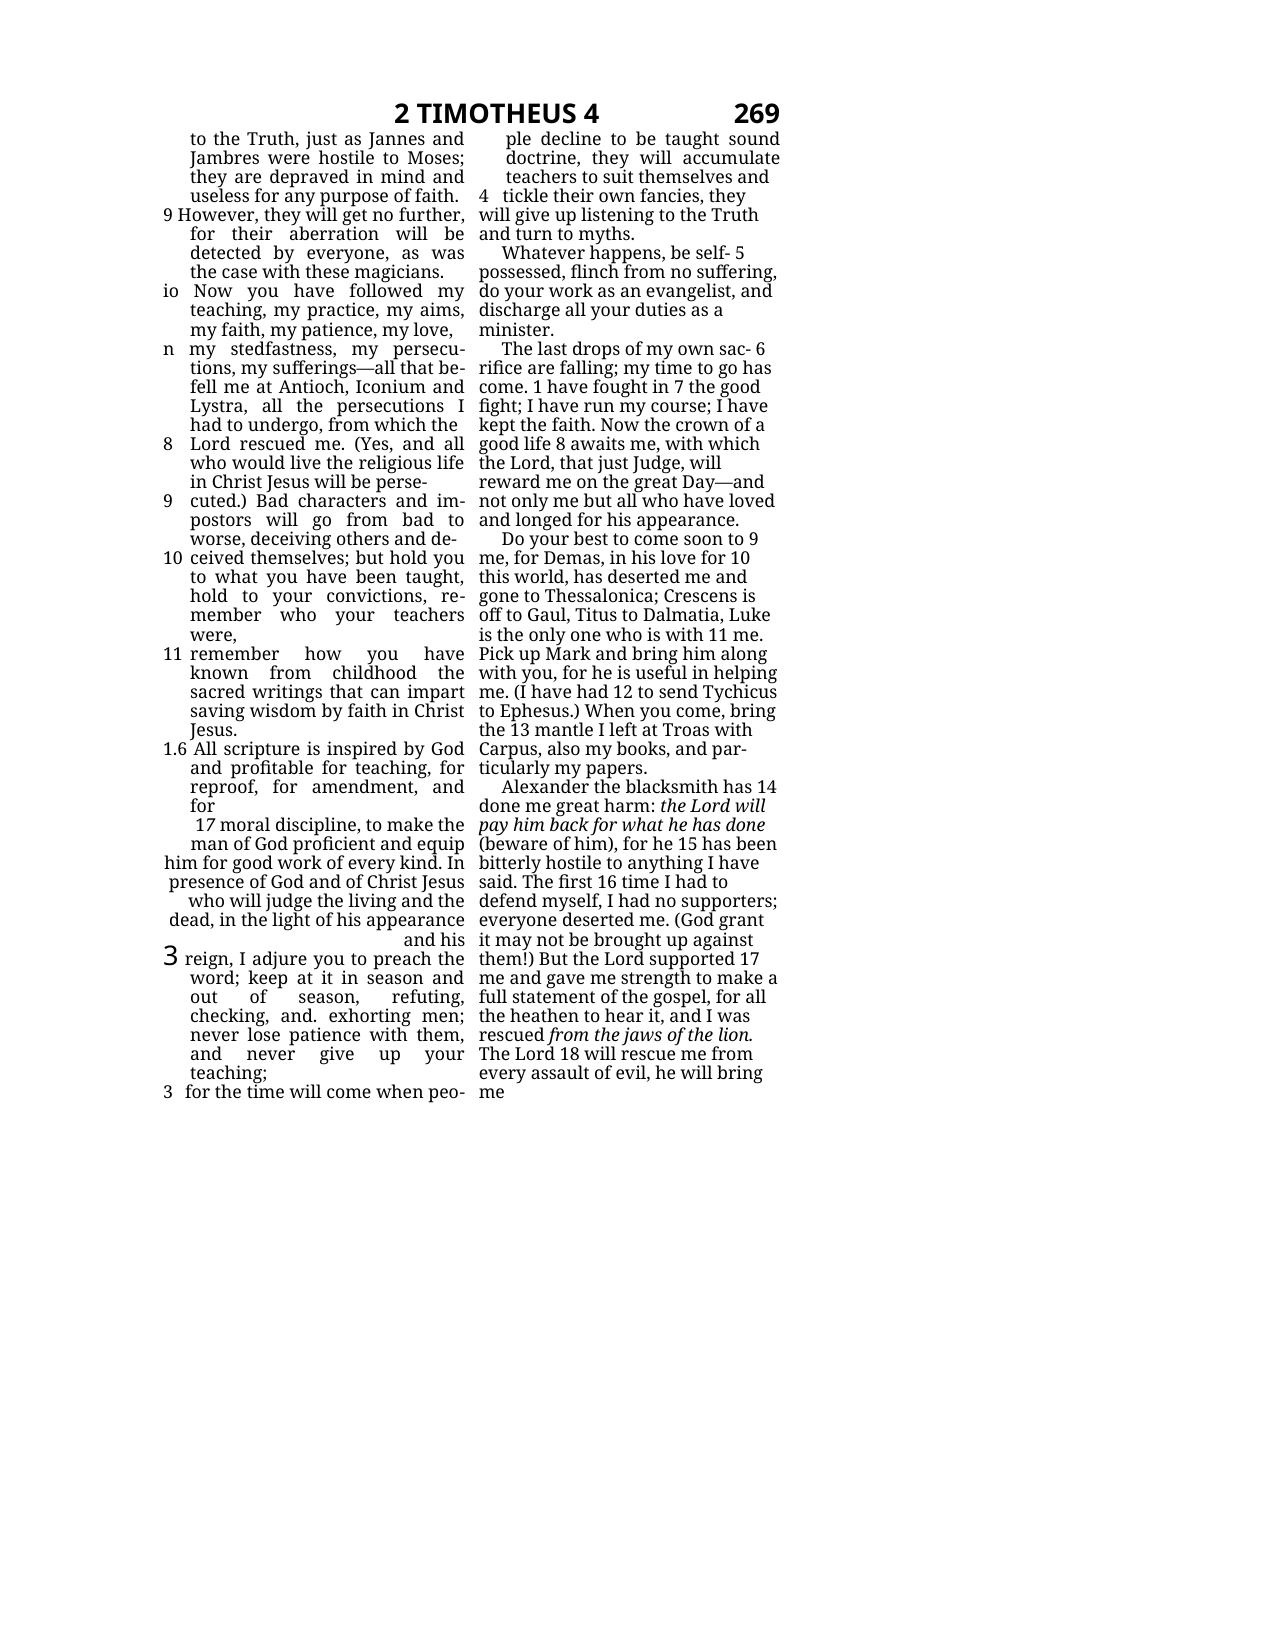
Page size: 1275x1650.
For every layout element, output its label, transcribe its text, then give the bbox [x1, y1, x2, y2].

list remember how you have known from childhood the sacred writ­ings that can impart saving wis­dom by faith in Christ Jesus. [163, 645, 465, 740]
text 3 reign, I adjure you to preach the word; keep at it in season and out of season, refuting, checking, and. exhorting men; never lose patience with them, and never give up your teaching; [163, 950, 465, 1083]
text will give up listening to the Truth and turn to myths. [478, 206, 780, 244]
text to the Truth, just as Jannes and Jambres were hostile to Moses; they are depraved in mind and useless for any purpose of faith. [190, 130, 465, 206]
text 17 moral discipline, to make the man of God proficient and equip him for good work of every kind. In presence of God and of Christ Jesus who will judge the living and the dead, in the light of his appearance and his [163, 816, 465, 950]
list ceived themselves; but hold you to what you have been taught, hold to your convictions, re­member who your teachers were, [163, 549, 465, 645]
text io Now you have followed my teaching, my practice, my aims, my faith, my patience, my love, [163, 283, 465, 340]
list Lord rescued me. (Yes, and all who would live the religious life in Christ Jesus will be perse- [163, 435, 465, 492]
text Whatever happens, be self- 5 possessed, flinch from no suffer­ing, do your work as an evangel­ist, and discharge all your duties as a minister. [478, 244, 780, 340]
list tickle their own fancies, they [478, 187, 780, 206]
text Do your best to come soon to 9 me, for Demas, in his love for 10 this world, has deserted me and gone to Thessalonica; Crescens is off to Gaul, Titus to Dalmatia, Luke is the only one who is with 11 me. Pick up Mark and bring him along with you, for he is use­ful in helping me. (I have had 12 to send Tychicus to Ephesus.) When you come, bring the 13 mantle I left at Troas with Car­pus, also my books, and par­ticularly my papers. [478, 530, 780, 778]
list for the time will come when peo­ [163, 1083, 465, 1102]
text Alexander the blacksmith has 14 done me great harm: the Lord will pay him back for what he has done (beware of him), for he 15 has been bitterly hostile to any­thing I have said. The first 16 time I had to defend myself, I had no supporters; everyone de­serted me. (God grant it may not be brought up against them!) But the Lord supported 17 me and gave me strength to make a full statement of the gospel, for all the heathen to hear it, and I was rescued from the jaws of the lion. The Lord 18 will rescue me from every as­sault of evil, he will bring me [478, 778, 780, 1102]
list cuted.) Bad characters and im­postors will go from bad to worse, deceiving others and de- [163, 492, 465, 549]
list ple decline to be taught sound doctrine, they will accumulate teachers to suit themselves and [478, 131, 780, 187]
text 9 However, they will get no fur­ther, for their aberration will be detected by everyone, as was the case with these magicians. [163, 206, 465, 283]
text The last drops of my own sac- 6 rifice are falling; my time to go has come. 1 have fought in 7 the good fight; I have run my course; I have kept the faith. Now the crown of a good life 8 awaits me, with which the Lord, that just Judge, will reward me on the great Day—and not only me but all who have loved and longed for his appearance. [478, 340, 780, 530]
text n my stedfastness, my persecu­tions, my sufferings—all that be­fell me at Antioch, Iconium and Lystra, all the persecutions I had to undergo, from which the [163, 340, 465, 435]
text 1.6 All scripture is inspired by God and profitable for teaching, for reproof, for amendment, and for [163, 740, 465, 816]
